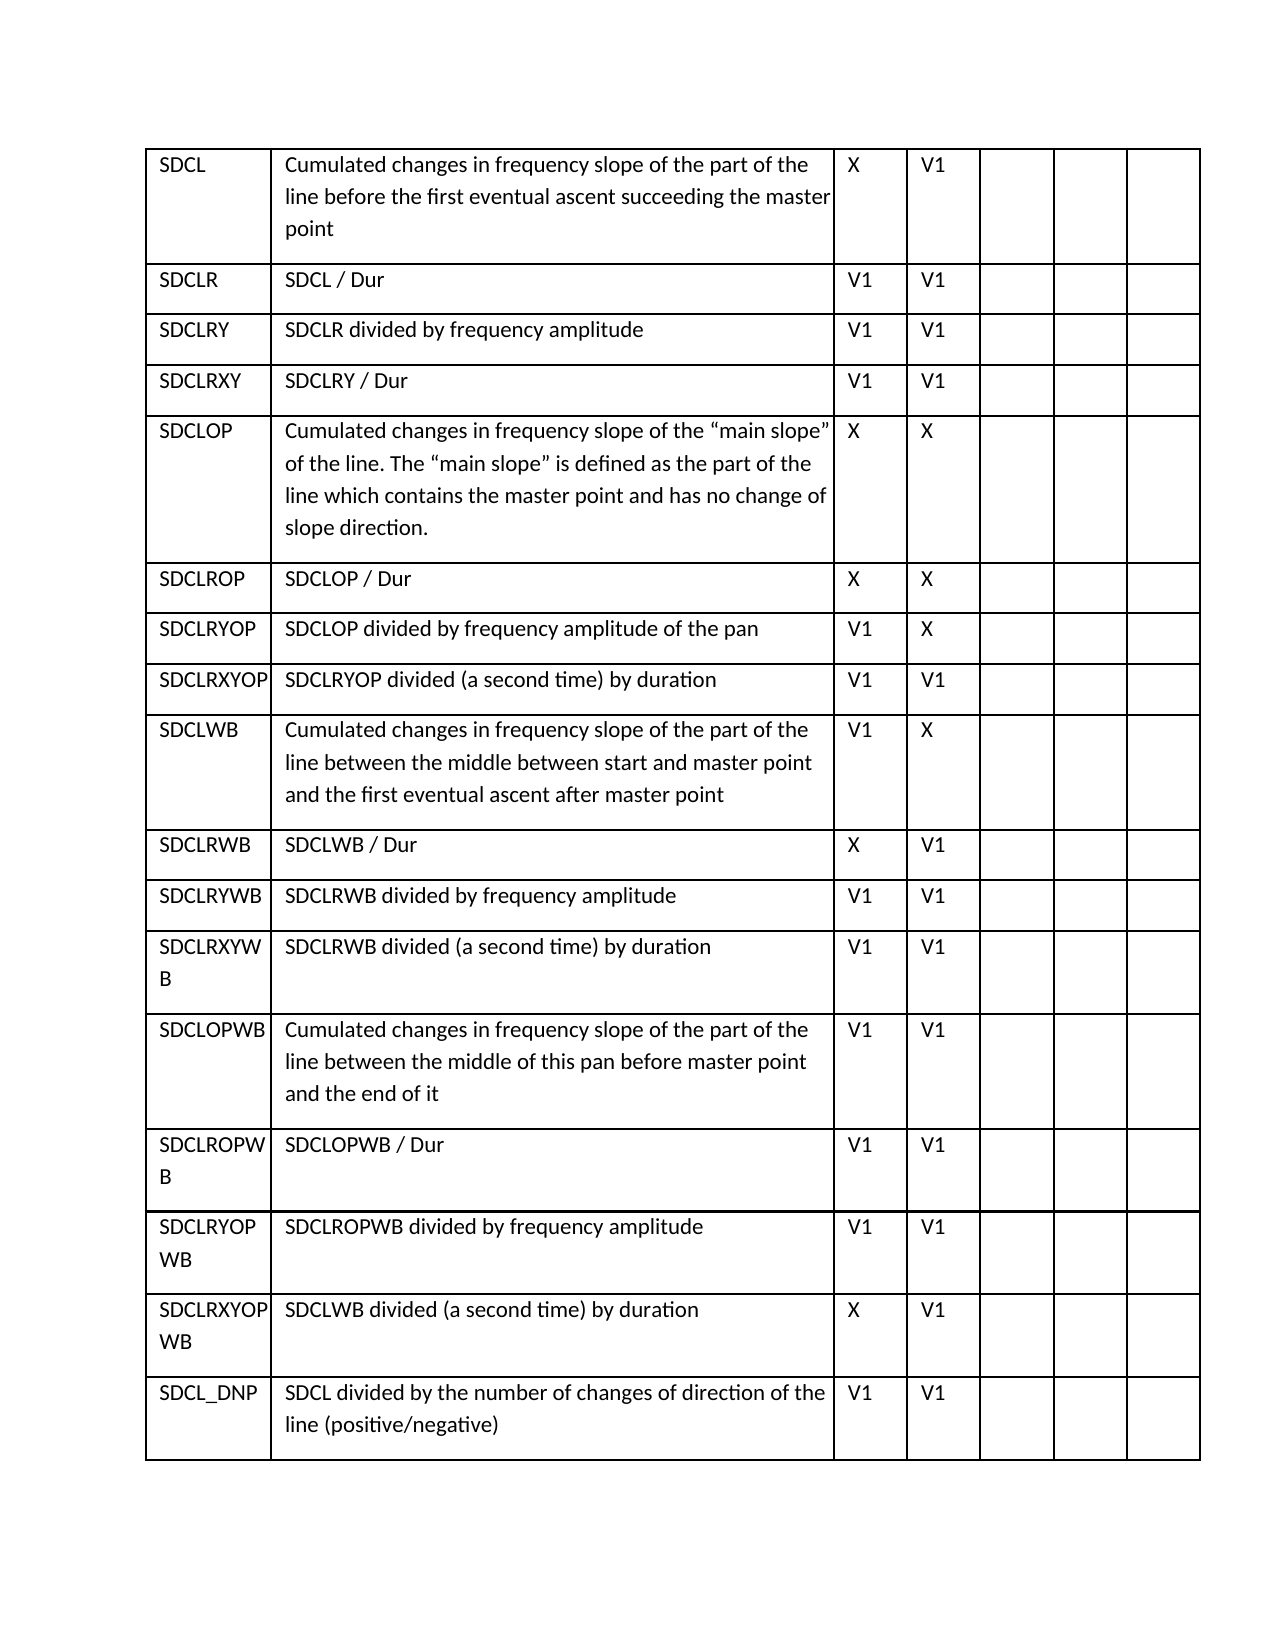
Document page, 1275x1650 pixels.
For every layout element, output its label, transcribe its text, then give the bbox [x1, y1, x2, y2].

table_cell [981, 417, 1053, 562]
table_cell [1128, 1015, 1199, 1128]
table_cell Cumulated changes in frequency slope of the “main slope” of the line. The “main slope” is defined as the part of the line which contains the master point and has no change of slope direction. [272, 417, 833, 562]
table_cell V1 [835, 665, 906, 713]
table_cell Cumulated changes in frequency slope of the part of the line before the first eventual ascent succeeding the master point [272, 150, 833, 263]
table_cell SDCLOPWB [147, 1015, 270, 1128]
table_cell [1055, 265, 1126, 313]
table_cell [1128, 665, 1199, 713]
table_cell SDCLR divided by frequency amplitude [272, 315, 833, 364]
table_cell SDCLRYOP [147, 614, 270, 663]
table_cell [981, 1213, 1053, 1293]
table_cell X [908, 417, 979, 562]
table_cell SDCLROPWB divided by frequency amplitude [272, 1213, 833, 1293]
table_cell SDCLRXYOP [147, 665, 270, 713]
table_cell SDCLRWB divided by frequency amplitude [272, 881, 833, 930]
table_cell V1 [908, 1015, 979, 1128]
table_cell X [835, 417, 906, 562]
table_cell [1128, 315, 1199, 364]
table_cell [981, 831, 1053, 879]
table_cell SDCLOP / Dur [272, 564, 833, 612]
table_cell X [908, 564, 979, 612]
table_cell [981, 614, 1053, 663]
table_cell V1 [908, 1130, 979, 1210]
table_cell X [908, 614, 979, 663]
table_cell SDCLOP divided by frequency amplitude of the pan [272, 614, 833, 663]
table_cell [981, 150, 1053, 263]
table_cell [981, 1295, 1053, 1376]
table_cell [1055, 150, 1126, 263]
table_cell [1055, 1130, 1126, 1210]
table_cell [1128, 265, 1199, 313]
table_cell SDCLOPWB / Dur [272, 1130, 833, 1210]
table_cell V1 [835, 1130, 906, 1210]
table_cell V1 [835, 366, 906, 414]
table_cell V1 [908, 265, 979, 313]
table_cell V1 [835, 932, 906, 1013]
table_cell [1128, 932, 1199, 1013]
table_cell [1055, 1015, 1126, 1128]
table_cell [1128, 1213, 1199, 1293]
table_cell V1 [835, 265, 906, 313]
table_cell SDCLWB / Dur [272, 831, 833, 879]
table_cell SDCLRXY [147, 366, 270, 414]
table_cell V1 [835, 1378, 906, 1459]
table_cell [1128, 417, 1199, 562]
table_cell [1055, 716, 1126, 828]
table_cell V1 [908, 665, 979, 713]
table_cell [1128, 831, 1199, 879]
table_cell V1 [908, 932, 979, 1013]
table_cell V1 [835, 315, 906, 364]
table_cell [1055, 1295, 1126, 1376]
table_cell [1128, 1378, 1199, 1459]
table_cell [1055, 564, 1126, 612]
table_cell [981, 881, 1053, 930]
table_cell V1 [908, 366, 979, 414]
table_cell [1055, 1378, 1126, 1459]
table_cell SDCLRYOPWB [147, 1213, 270, 1293]
table_cell SDCLR [147, 265, 270, 313]
table_cell [1055, 665, 1126, 713]
table_cell SDCLRY / Dur [272, 366, 833, 414]
table_cell [981, 265, 1053, 313]
table_cell SDCL / Dur [272, 265, 833, 313]
table_cell [1055, 932, 1126, 1013]
table_cell SDCLROPWB [147, 1130, 270, 1210]
table_cell X [835, 564, 906, 612]
table_cell [1055, 614, 1126, 663]
table_cell X [908, 716, 979, 828]
table_cell [1055, 831, 1126, 879]
table_cell [1128, 366, 1199, 414]
table_cell Cumulated changes in frequency slope of the part of the line between the middle between start and master point and the first eventual ascent after master point [272, 716, 833, 828]
table_cell [1128, 716, 1199, 828]
table_cell [981, 1130, 1053, 1210]
table_cell V1 [835, 1213, 906, 1293]
table_cell [981, 716, 1053, 828]
table_cell SDCLWB [147, 716, 270, 828]
table_cell SDCLRYOP divided (a second time) by duration [272, 665, 833, 713]
table_cell [981, 1378, 1053, 1459]
table_cell SDCLRXYWB [147, 932, 270, 1013]
table_cell V1 [908, 315, 979, 364]
table_cell [1055, 1213, 1126, 1293]
table_cell V1 [908, 1213, 979, 1293]
table_cell V1 [908, 1378, 979, 1459]
table_cell SDCLWB divided (a second time) by duration [272, 1295, 833, 1376]
table_cell [1055, 315, 1126, 364]
table_cell V1 [835, 1015, 906, 1128]
table_cell V1 [908, 1295, 979, 1376]
table_cell V1 [835, 614, 906, 663]
table_cell [1128, 1130, 1199, 1210]
table_cell SDCLRY [147, 315, 270, 364]
table_cell [981, 665, 1053, 713]
table_cell [1055, 881, 1126, 930]
table_cell SDCLOP [147, 417, 270, 562]
table_cell V1 [835, 881, 906, 930]
table_cell SDCLRWB divided (a second time) by duration [272, 932, 833, 1013]
table_cell X [835, 1295, 906, 1376]
table_cell SDCL_DNP [147, 1378, 270, 1459]
table_cell X [835, 150, 906, 263]
table_cell [1128, 881, 1199, 930]
table_cell SDCLRWB [147, 831, 270, 879]
table_cell [981, 932, 1053, 1013]
table_cell SDCLROP [147, 564, 270, 612]
table_cell V1 [835, 716, 906, 828]
table_cell [1055, 417, 1126, 562]
table_cell SDCL divided by the number of changes of direction of the line (positive/negative) [272, 1378, 833, 1459]
table_cell [1128, 1295, 1199, 1376]
table_cell SDCLRXYOPWB [147, 1295, 270, 1376]
table_cell X [835, 831, 906, 879]
table_cell [1128, 564, 1199, 612]
table_cell [981, 366, 1053, 414]
table_cell [981, 315, 1053, 364]
table_cell [981, 564, 1053, 612]
table_cell [981, 1015, 1053, 1128]
table_cell V1 [908, 150, 979, 263]
table_cell SDCLRYWB [147, 881, 270, 930]
table_cell SDCL [147, 150, 270, 263]
table_cell [1128, 150, 1199, 263]
table_cell [1128, 614, 1199, 663]
table_cell V1 [908, 831, 979, 879]
table_cell V1 [908, 881, 979, 930]
table_cell [1055, 366, 1126, 414]
table_cell Cumulated changes in frequency slope of the part of the line between the middle of this pan before master point and the end of it [272, 1015, 833, 1128]
